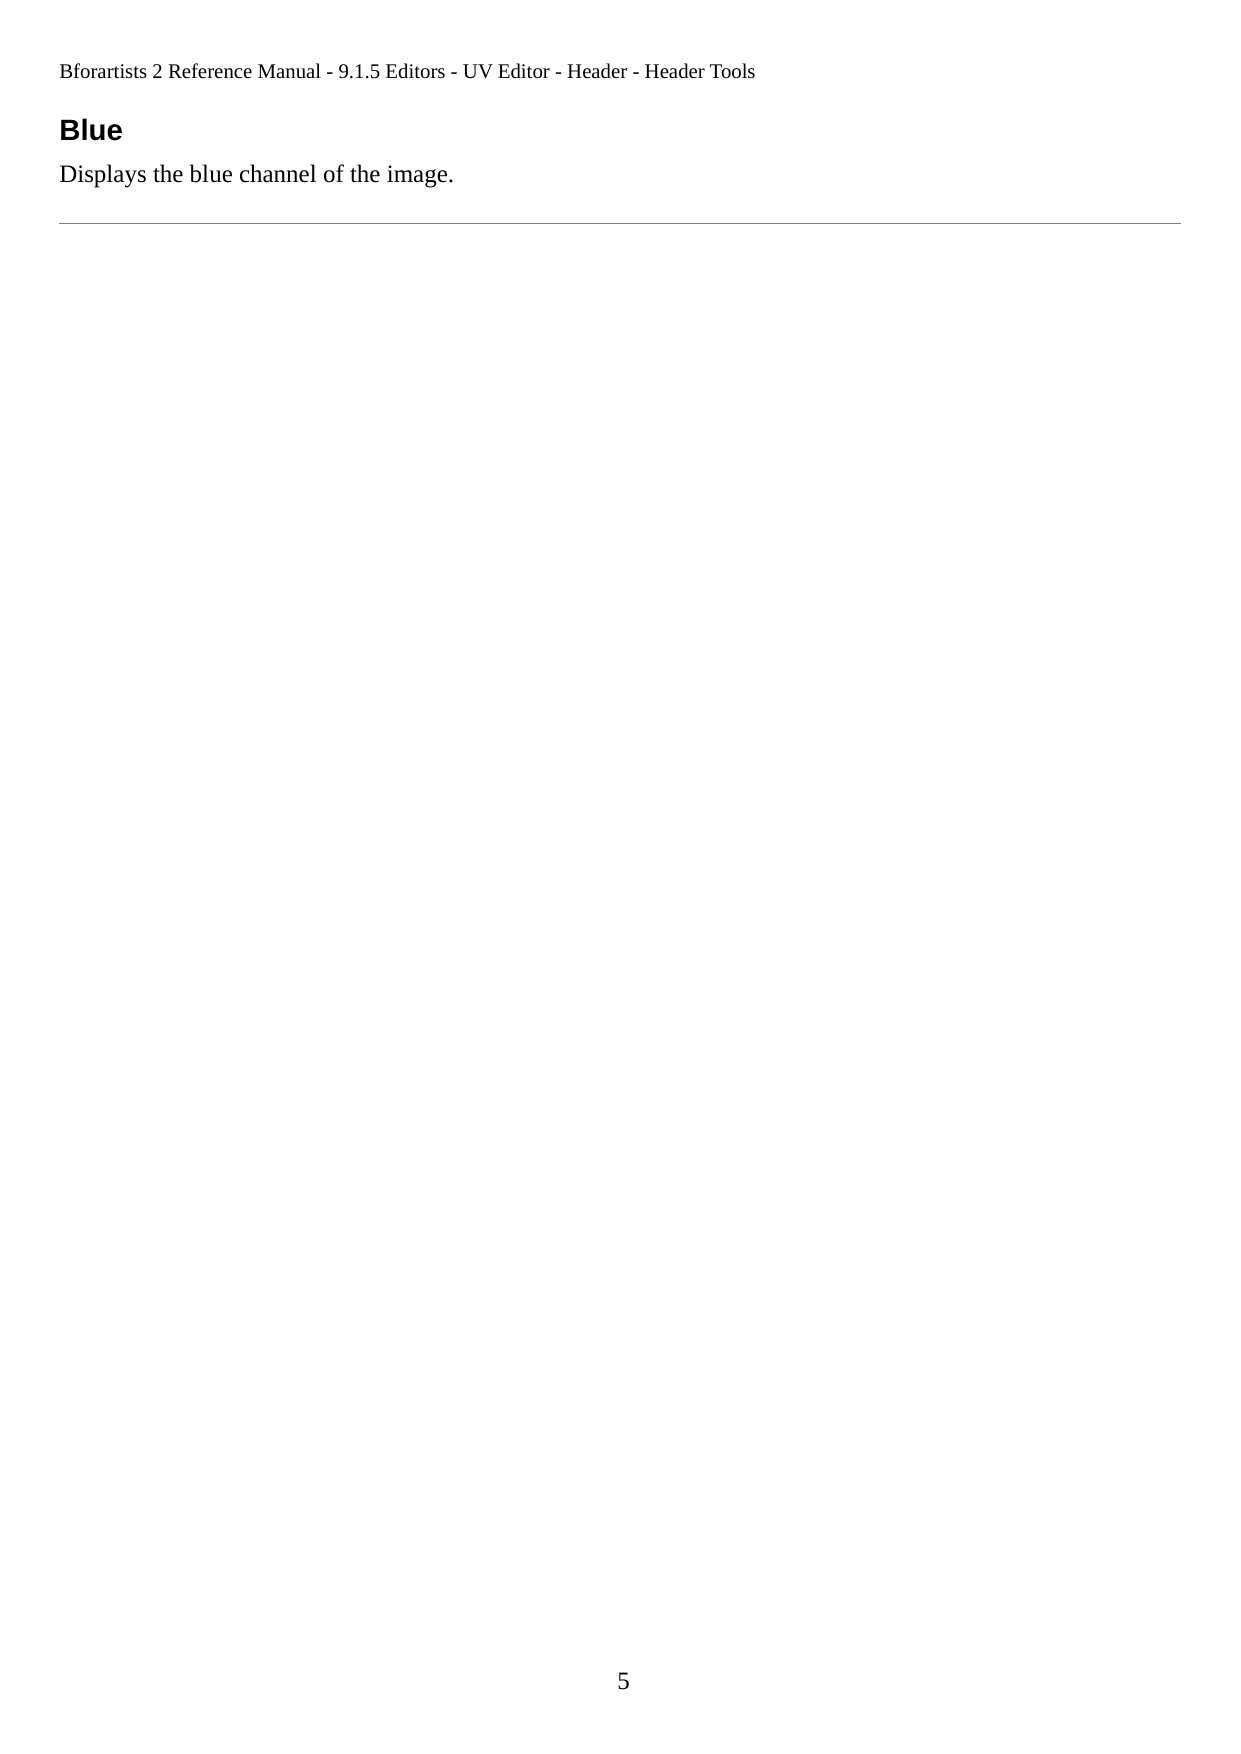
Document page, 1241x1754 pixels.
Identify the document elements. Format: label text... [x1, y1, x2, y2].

text Displays the blue channel of the image. [59, 159, 1181, 188]
subtitle Blue [59, 113, 1181, 146]
